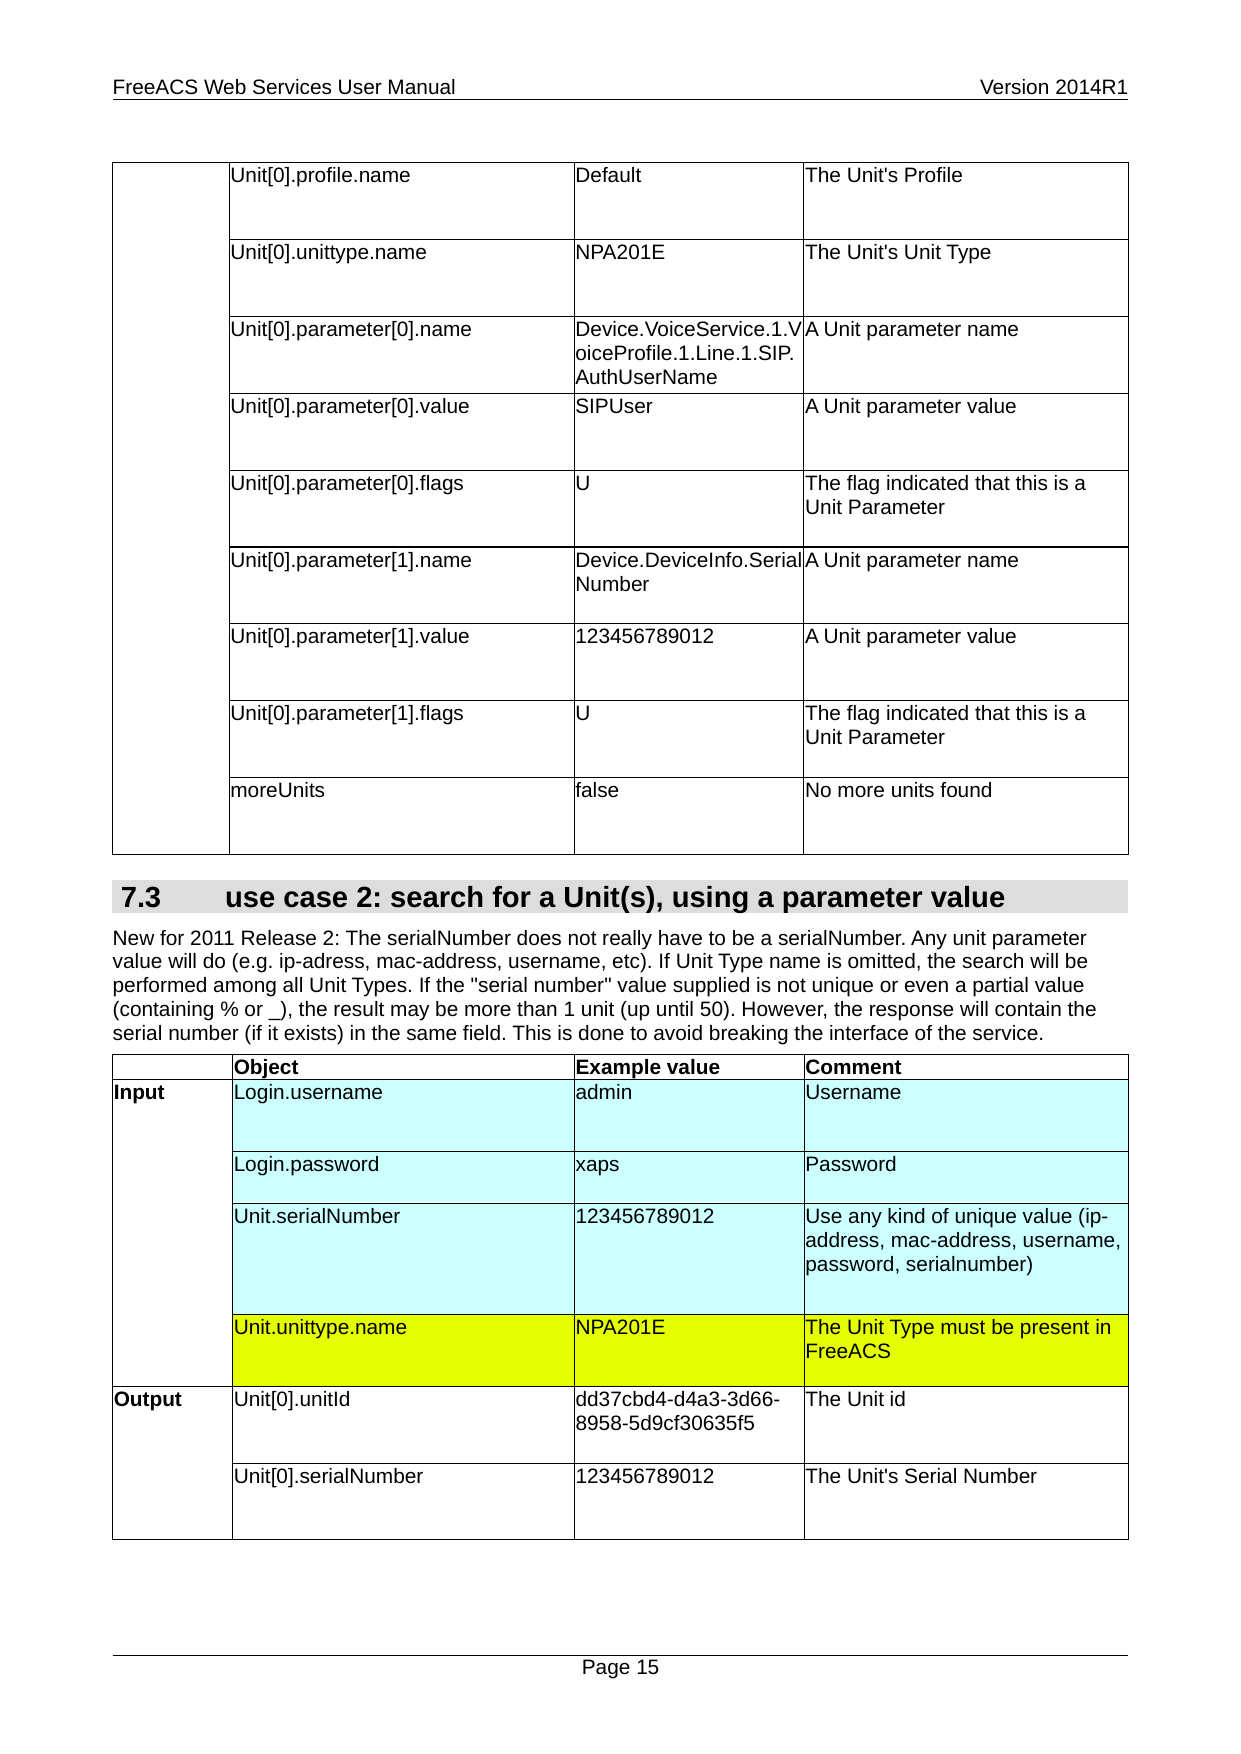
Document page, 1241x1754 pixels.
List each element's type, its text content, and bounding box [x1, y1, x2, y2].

table_cell No more units found [804, 778, 1128, 854]
table_cell Unit.unittype.name [233, 1315, 574, 1386]
table_cell 123456789012 [575, 1204, 804, 1314]
text New for 2011 Release 2: The serialNumber does not really have to be a serialNumber. Any unit parameter value will do (e.g. ip-adress, mac-address, username, etc). If Unit Type name is omitted, the search will be performed among all Unit Types. If the "serial number" value supplied is not unique or even a partial value (containing % or _), the result may be more than 1 unit (up until 50). However, the response will contain the serial number (if it exists) in the same field. This is done to avoid breaking the interface of the service. [112, 925, 1128, 1045]
table_cell NPA201E [575, 1315, 804, 1386]
table_cell Unit[0].parameter[1].name [230, 548, 574, 623]
table_cell NPA201E [575, 240, 803, 316]
table_cell The Unit's Profile [804, 163, 1128, 239]
table_cell 123456789012 [575, 624, 803, 700]
table_cell Device.DeviceInfo.SerialNumber [575, 548, 803, 623]
table_header Comment [805, 1055, 1128, 1079]
table_cell 123456789012 [575, 1464, 804, 1539]
table_cell false [575, 778, 803, 854]
table_cell Unit[0].parameter[0].flags [230, 471, 574, 546]
table_cell Unit[0].unittype.name [230, 240, 574, 316]
subtitle use case 2: search for a Unit(s), using a parameter value [112, 880, 1128, 913]
table_header [113, 1055, 232, 1079]
table_cell Unit[0].profile.name [230, 163, 574, 239]
table_cell admin [575, 1080, 804, 1151]
table_cell Device.VoiceService.1.VoiceProfile.1.Line.1.SIP.AuthUserName [575, 317, 803, 393]
table_cell A Unit parameter name [804, 548, 1128, 623]
table_cell [113, 163, 229, 854]
table_cell moreUnits [230, 778, 574, 854]
table_cell Password [805, 1152, 1128, 1202]
table_cell Unit[0].unitId [233, 1387, 574, 1462]
table_cell xaps [575, 1152, 804, 1202]
table_cell A Unit parameter value [804, 394, 1128, 469]
table_cell The Unit Type must be present in FreeACS [805, 1315, 1128, 1386]
table_cell The flag indicated that this is a Unit Parameter [804, 471, 1128, 546]
table_cell Unit[0].serialNumber [233, 1464, 574, 1539]
table_cell U [575, 471, 803, 546]
table_cell Default [575, 163, 803, 239]
table_cell Unit[0].parameter[0].name [230, 317, 574, 393]
table_header Object [233, 1055, 574, 1079]
table_cell Login.username [233, 1080, 574, 1151]
table_cell Unit[0].parameter[1].value [230, 624, 574, 700]
table_cell dd37cbd4-d4a3-3d66-8958-5d9cf30635f5 [575, 1387, 804, 1462]
table_cell Login.password [233, 1152, 574, 1202]
table_cell U [575, 701, 803, 777]
table_cell Unit.serialNumber [233, 1204, 574, 1314]
table_cell SIPUser [575, 394, 803, 469]
table_cell Output [113, 1387, 232, 1539]
table_header Example value [575, 1055, 804, 1079]
table_cell Unit[0].parameter[1].flags [230, 701, 574, 777]
table_cell Use any kind of unique value (ip-address, mac-address, username, password, serialnumber) [805, 1204, 1128, 1314]
table_cell The Unit's Unit Type [804, 240, 1128, 316]
table_cell Unit[0].parameter[0].value [230, 394, 574, 469]
table_cell The flag indicated that this is a Unit Parameter [804, 701, 1128, 777]
table_cell Input [113, 1080, 232, 1386]
table_cell A Unit parameter name [804, 317, 1128, 393]
table_cell The Unit's Serial Number [805, 1464, 1128, 1539]
table_cell The Unit id [805, 1387, 1128, 1462]
table_cell Username [805, 1080, 1128, 1151]
table_cell A Unit parameter value [804, 624, 1128, 700]
